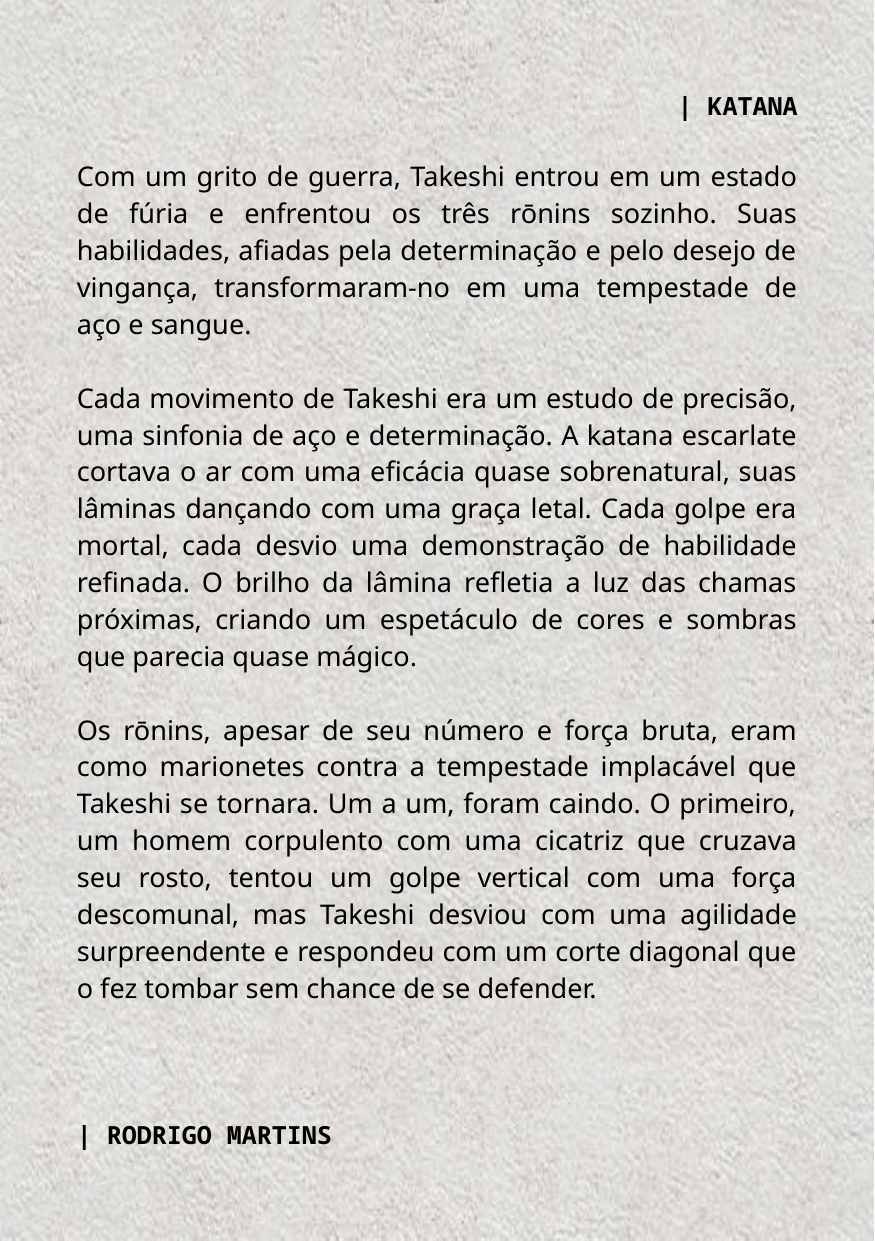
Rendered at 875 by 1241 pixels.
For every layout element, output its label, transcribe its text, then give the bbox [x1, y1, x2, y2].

picture [0, 0, 874, 1241]
text Com um grito de guerra, Takeshi entrou em um estado de fúria e enfrentou os três rōnins sozinho. Suas habilidades, afiadas pela determinação e pelo desejo de vingança, transformaram-no em uma tempestade de aço e sangue. [74, 155, 800, 342]
text Cada movimento de Takeshi era um estudo de precisão, uma sinfonia de aço e determinação. A katana escarlate cortava o ar com uma eficácia quase sobrenatural, suas lâminas dançando com uma graça letal. Cada golpe era mortal, cada desvio uma demonstração de habilidade refinada. O brilho da lâmina refletia a luz das chamas próximas, criando um espetáculo de cores e sombras que parecia quase mágico. [74, 379, 800, 674]
text Os rōnins, apesar de seu número e força bruta, eram como marionetes contra a tempestade implacável que Takeshi se tornara. Um a um, foram caindo. O primeiro, um homem corpulento com uma cicatriz que cruzava seu rosto, tentou um golpe vertical com uma força descomunal, mas Takeshi desviou com uma agilidade surpreendente e respondeu com um corte diagonal que o fez tombar sem chance de se defender. [74, 711, 800, 1006]
